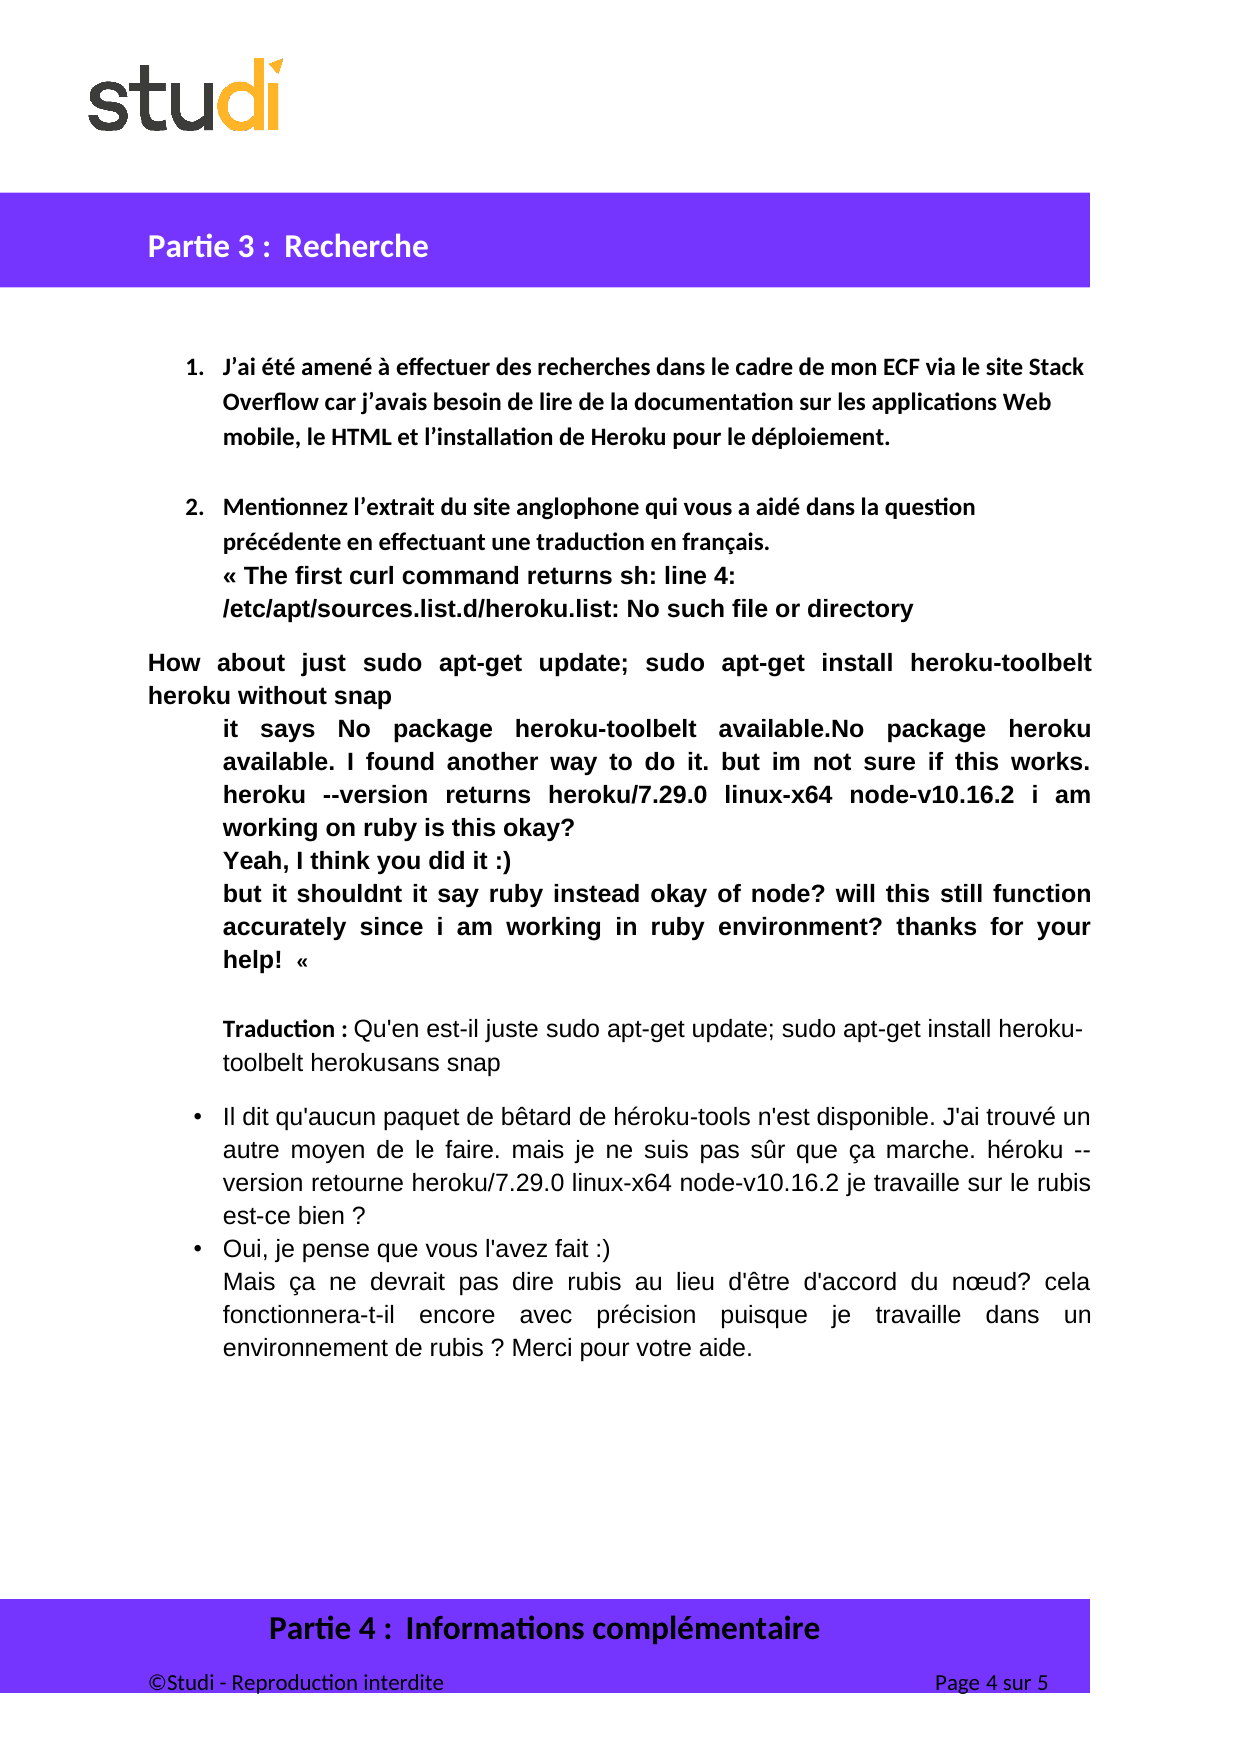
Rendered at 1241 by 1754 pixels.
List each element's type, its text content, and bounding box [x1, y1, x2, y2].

list Traduction : Qu'en est-il juste sudo apt-get update; sudo apt-get install heroku-toolbelt herokusans snap [185, 1013, 1093, 1077]
list but it shouldnt it say ruby instead okay of node? will this still function accurately since i am working in ruby environment? thanks for your help! « [193, 879, 1093, 974]
list J’ai été amené à effectuer des recherches dans le cadre de mon ECF via le site Stack Overflow car j’avais besoin de lire de la documentation sur les applications Web mobile, le HTML et l’installation de Heroku pour le déploiement. [185, 351, 1093, 452]
list it says No package heroku-toolbelt available.No package heroku available. I found another way to do it. but im not sure if this works. heroku --version returns heroku/7.29.0 linux-x64 node-v10.16.2 i am working on ruby is this okay? [193, 714, 1093, 842]
list Mais ça ne devrait pas dire rubis au lieu d'être d'accord du nœud? cela fonctionnera-t-il encore avec précision puisque je travaille dans un environnement de rubis ? Merci pour votre aide. [193, 1267, 1093, 1362]
text Partie 4 : Informations complémentaire [15, 1607, 1074, 1647]
list « The first curl command returns sh: line 4: /etc/apt/sources.list.d/heroku.list: No such file or directory [185, 561, 1093, 623]
text How about just sudo apt-get update; sudo apt-get install heroku-toolbelt heroku without snap [148, 648, 1093, 710]
list Mentionnez l’extrait du site anglophone qui vous a aidé dans la question précédente en effectuant une traduction en français. [185, 491, 1093, 557]
list Yeah, I think you did it :) [193, 846, 1093, 875]
picture [88, 58, 283, 131]
list Oui, je pense que vous l'avez fait :) [193, 1234, 1093, 1263]
list Il dit qu'aucun paquet de bêtard de héroku-tools n'est disponible. J'ai trouvé un autre moyen de le faire. mais je ne suis pas sûr que ça marche. héroku --version retourne heroku/7.29.0 linux-x64 node-v10.16.2 je travaille sur le rubis est-ce bien ? [193, 1102, 1093, 1230]
